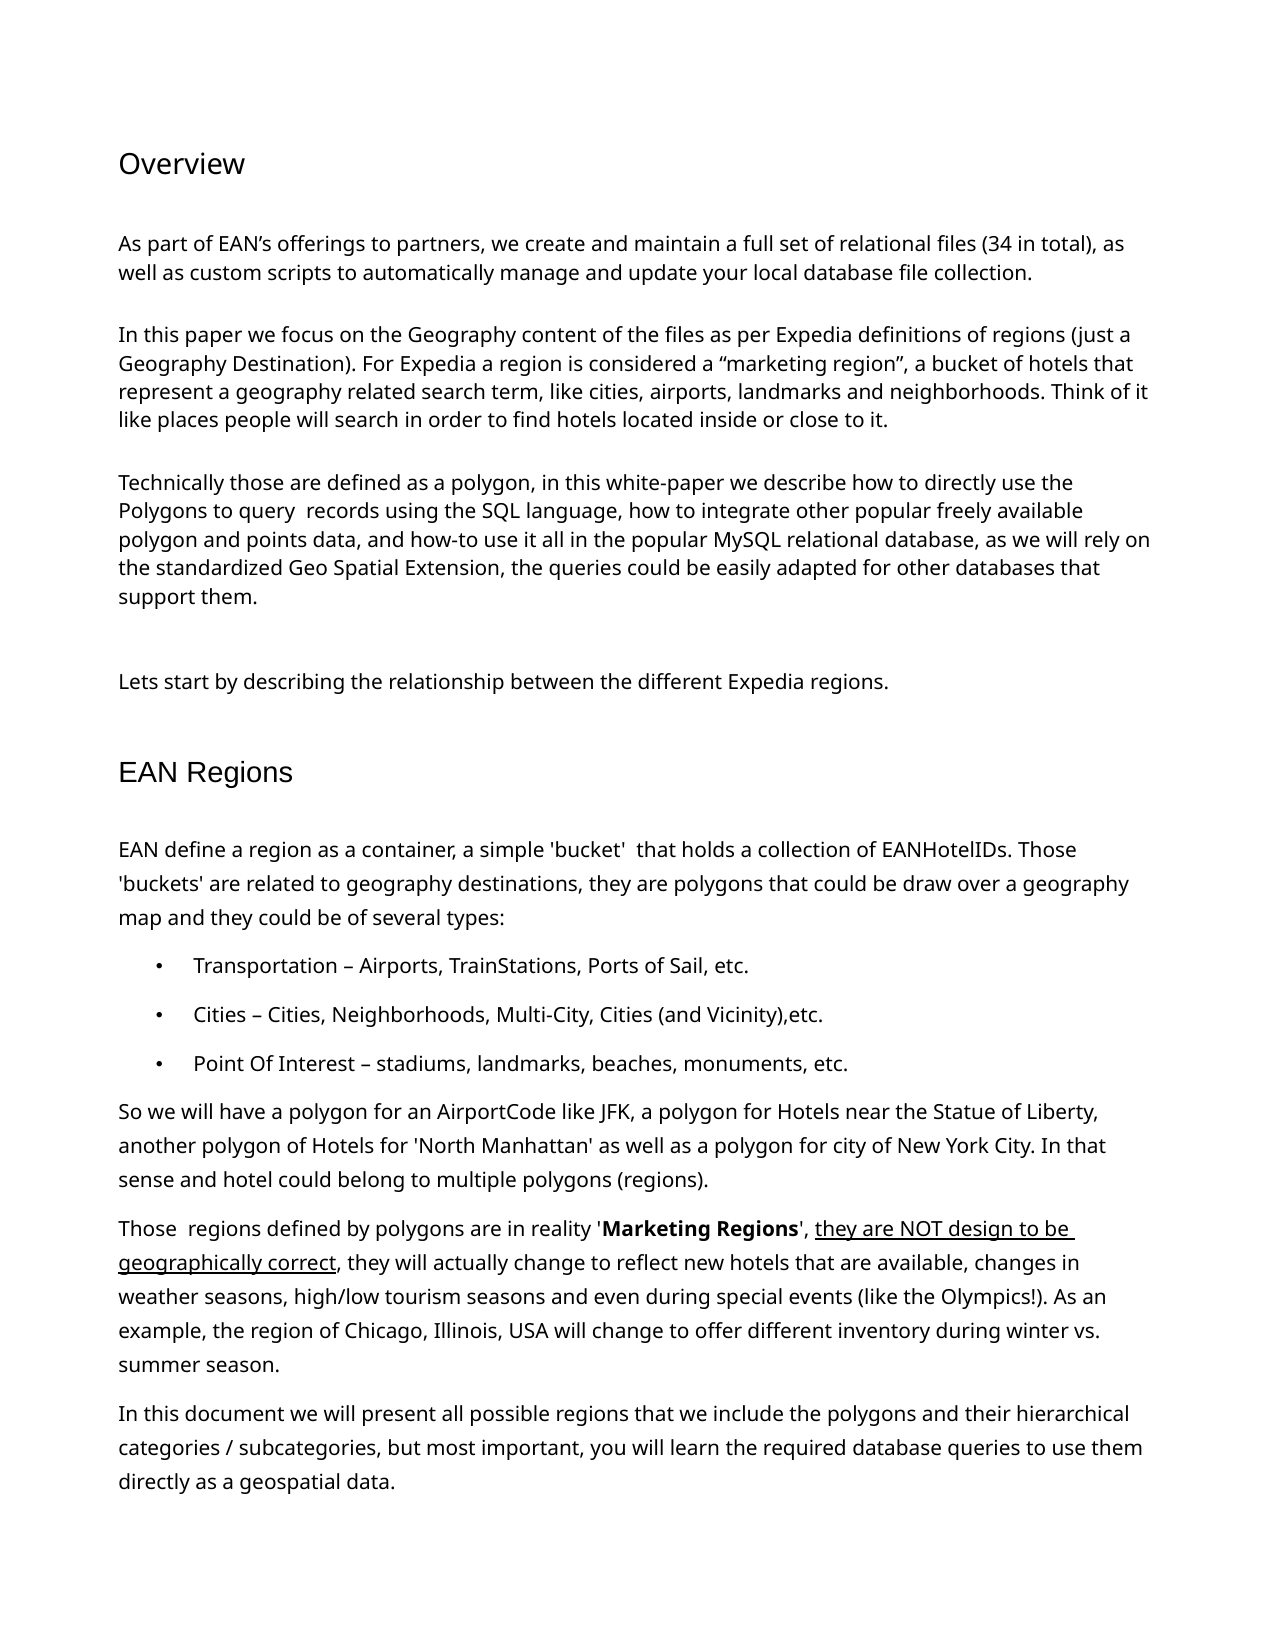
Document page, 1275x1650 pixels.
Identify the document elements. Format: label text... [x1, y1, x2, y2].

text EAN define a region as a container, a simple 'bucket' that holds a collection of EANHotelIDs. Those 'buckets' are related to geography destinations, they are polygons that could be draw over a geography map and they could be of several types: [118, 835, 1157, 931]
text Those regions defined by polygons are in reality 'Marketing Regions', they are NOT design to be geographically correct, they will actually change to reflect new hotels that are available, changes in weather seasons, high/low tourism seasons and even during special events (like the Olympics!). As an example, the region of Chicago, Illinois, USA will change to offer different inventory during winter vs. summer season. [118, 1214, 1157, 1379]
text In this document we will present all possible regions that we include the polygons and their hierarchical categories / subcategories, but most important, you will learn the required database queries to use them directly as a geospatial data. [118, 1399, 1157, 1496]
text Technically those are defined as a polygon, in this white-paper we describe how to directly use the Polygons to query records using the SQL language, how to integrate other popular freely available polygon and points data, and how-to use it all in the popular MySQL relational database, as we will rely on the standardized Geo Spatial Extension, the queries could be easily adapted for other databases that support them. [118, 468, 1157, 610]
list Transportation – Airports, TrainStations, Ports of Sail, etc. [156, 952, 1157, 980]
subtitle Overview [118, 143, 1157, 183]
text So we will have a polygon for an AirportCode like JFK, a polygon for Hotels near the Statue of Liberty, another polygon of Hotels for 'North Manhattan' as well as a polygon for city of New York City. In that sense and hotel could belong to multiple polygons (regions). [118, 1097, 1157, 1194]
text As part of EAN’s offerings to partners, we create and maintain a full set of relational files (34 in total), as well as custom scripts to automatically manage and update your local database file collection. [118, 229, 1157, 286]
subtitle EAN Regions [118, 755, 1157, 788]
text In this paper we focus on the Geography content of the files as per Expedia definitions of regions (just a Geography Destination). For Expedia a region is considered a “marketing region”, a bucket of hotels that represent a geography related search term, like cities, airports, landmarks and neighborhoods. Think of it like places people will search in order to find hotels located inside or close to it. [118, 320, 1157, 434]
list Cities – Cities, Neighborhoods, Multi-City, Cities (and Vicinity),etc. [156, 1000, 1157, 1029]
list Point Of Interest – stadiums, landmarks, beaches, monuments, etc. [156, 1049, 1157, 1077]
text Lets start by describing the relationship between the different Expedia regions. [118, 667, 1157, 696]
